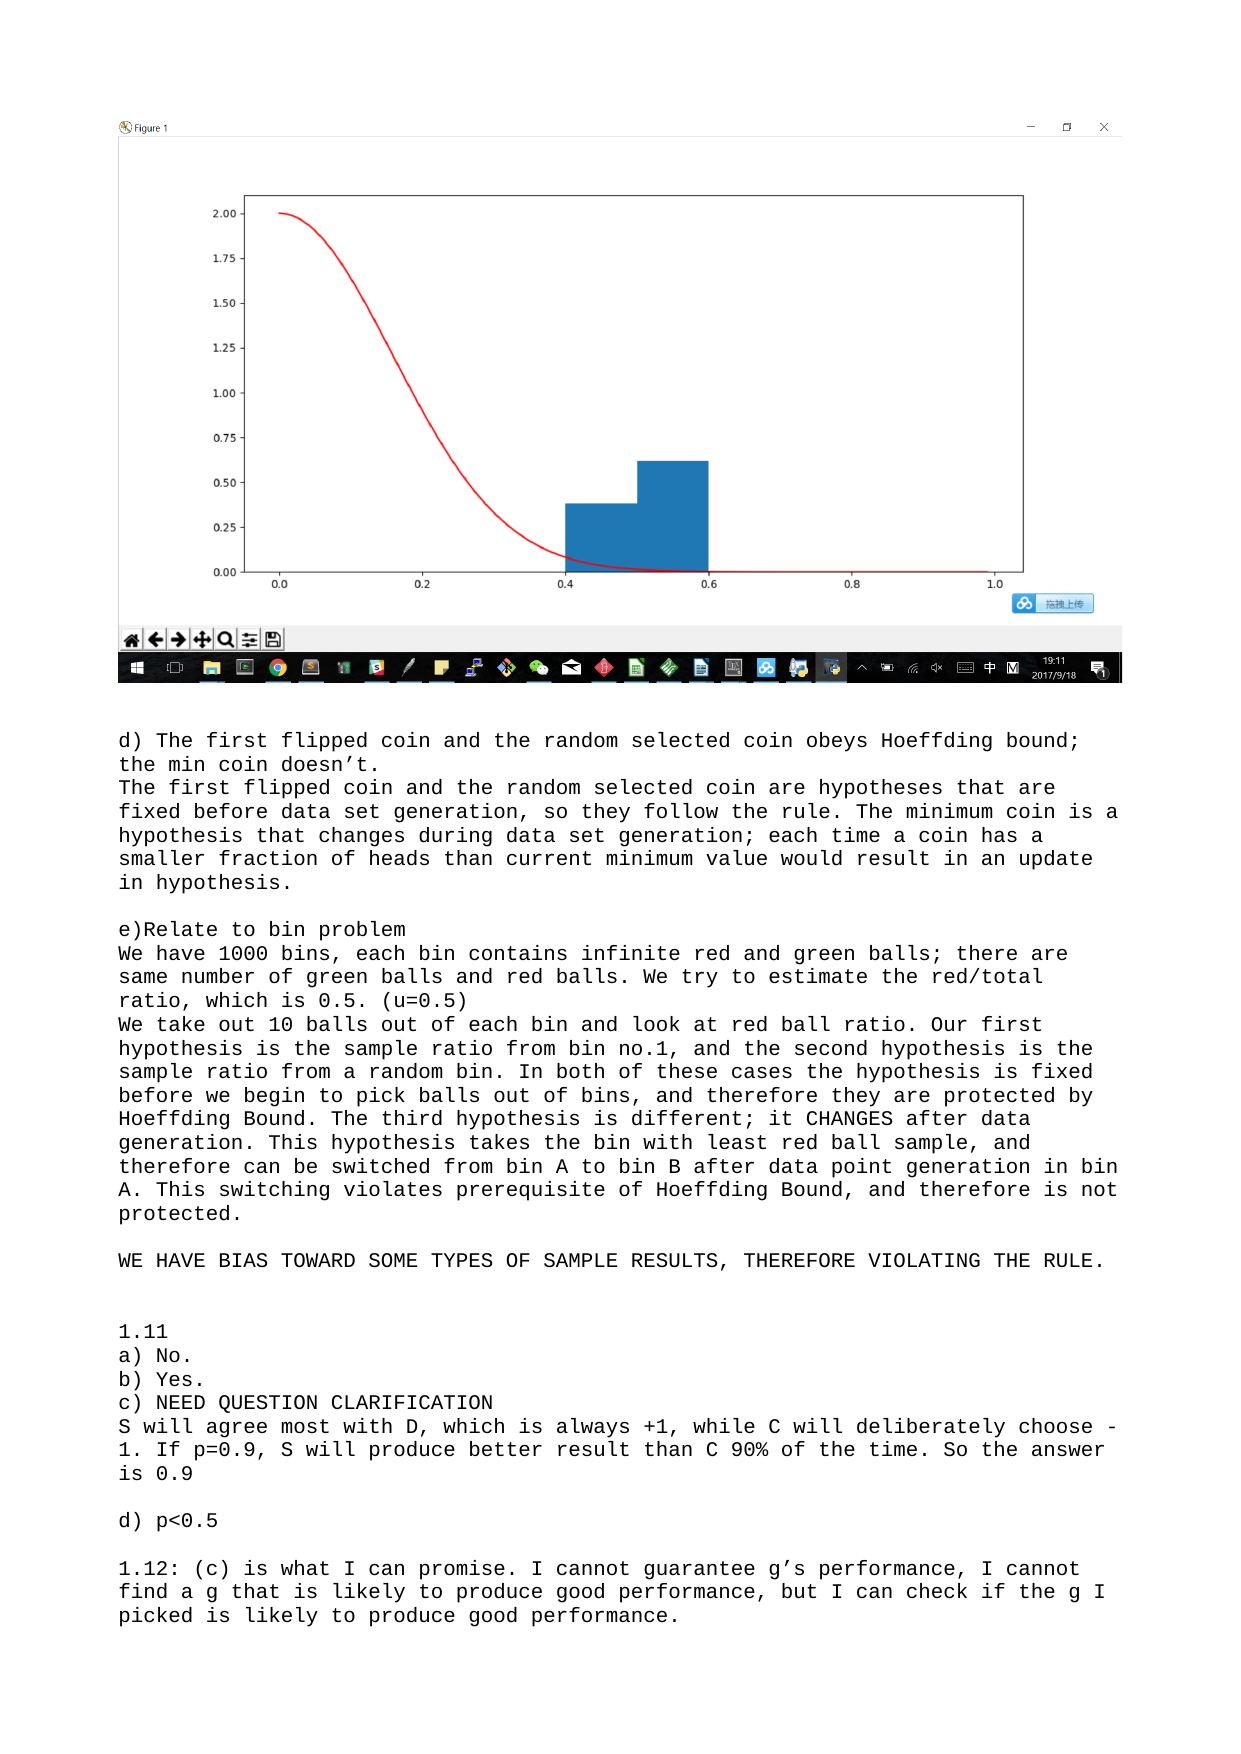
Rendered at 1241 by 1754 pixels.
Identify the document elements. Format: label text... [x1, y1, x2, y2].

text c) NEED QUESTION CLARIFICATION [118, 1392, 1122, 1416]
text e)Relate to bin problem [118, 919, 1122, 943]
picture [118, 118, 1123, 683]
text S will agree most with D, which is always +1, while C will deliberately choose -1. If p=0.9, S will produce better result than C 90% of the time. So the answer is 0.9 [118, 1416, 1122, 1487]
text The first flipped coin and the random selected coin are hypotheses that are fixed before data set generation, so they follow the rule. The minimum coin is a hypothesis that changes during data set generation; each time a coin has a smaller fraction of heads than current minimum value would result in an update in hypothesis. [118, 777, 1122, 896]
text d) The first flipped coin and the random selected coin obeys Hoeffding bound; the min coin doesn’t. [118, 730, 1122, 777]
text d) p<0.5 [118, 1510, 1122, 1534]
text 1.11 [118, 1321, 1122, 1345]
text We have 1000 bins, each bin contains infinite red and green balls; there are same number of green balls and red balls. We try to estimate the red/total ratio, which is 0.5. (u=0.5) [118, 943, 1122, 1014]
text b) Yes. [118, 1368, 1122, 1392]
text We take out 10 balls out of each bin and look at red ball ratio. Our first hypothesis is the sample ratio from bin no.1, and the second hypothesis is the sample ratio from a random bin. In both of these cases the hypothesis is fixed before we begin to pick balls out of bins, and therefore they are protected by Hoeffding Bound. The third hypothesis is different; it CHANGES after data generation. This hypothesis takes the bin with least red ball sample, and therefore can be switched from bin A to bin B after data point generation in bin A. This switching violates prerequisite of Hoeffding Bound, and therefore is not protected. [118, 1014, 1122, 1227]
text WE HAVE BIAS TOWARD SOME TYPES OF SAMPLE RESULTS, THEREFORE VIOLATING THE RULE. [118, 1250, 1122, 1274]
text 1.12: (c) is what I can promise. I cannot guarantee g’s performance, I cannot find a g that is likely to produce good performance, but I can check if the g I picked is likely to produce good performance. [118, 1558, 1122, 1629]
text a) No. [118, 1345, 1122, 1368]
